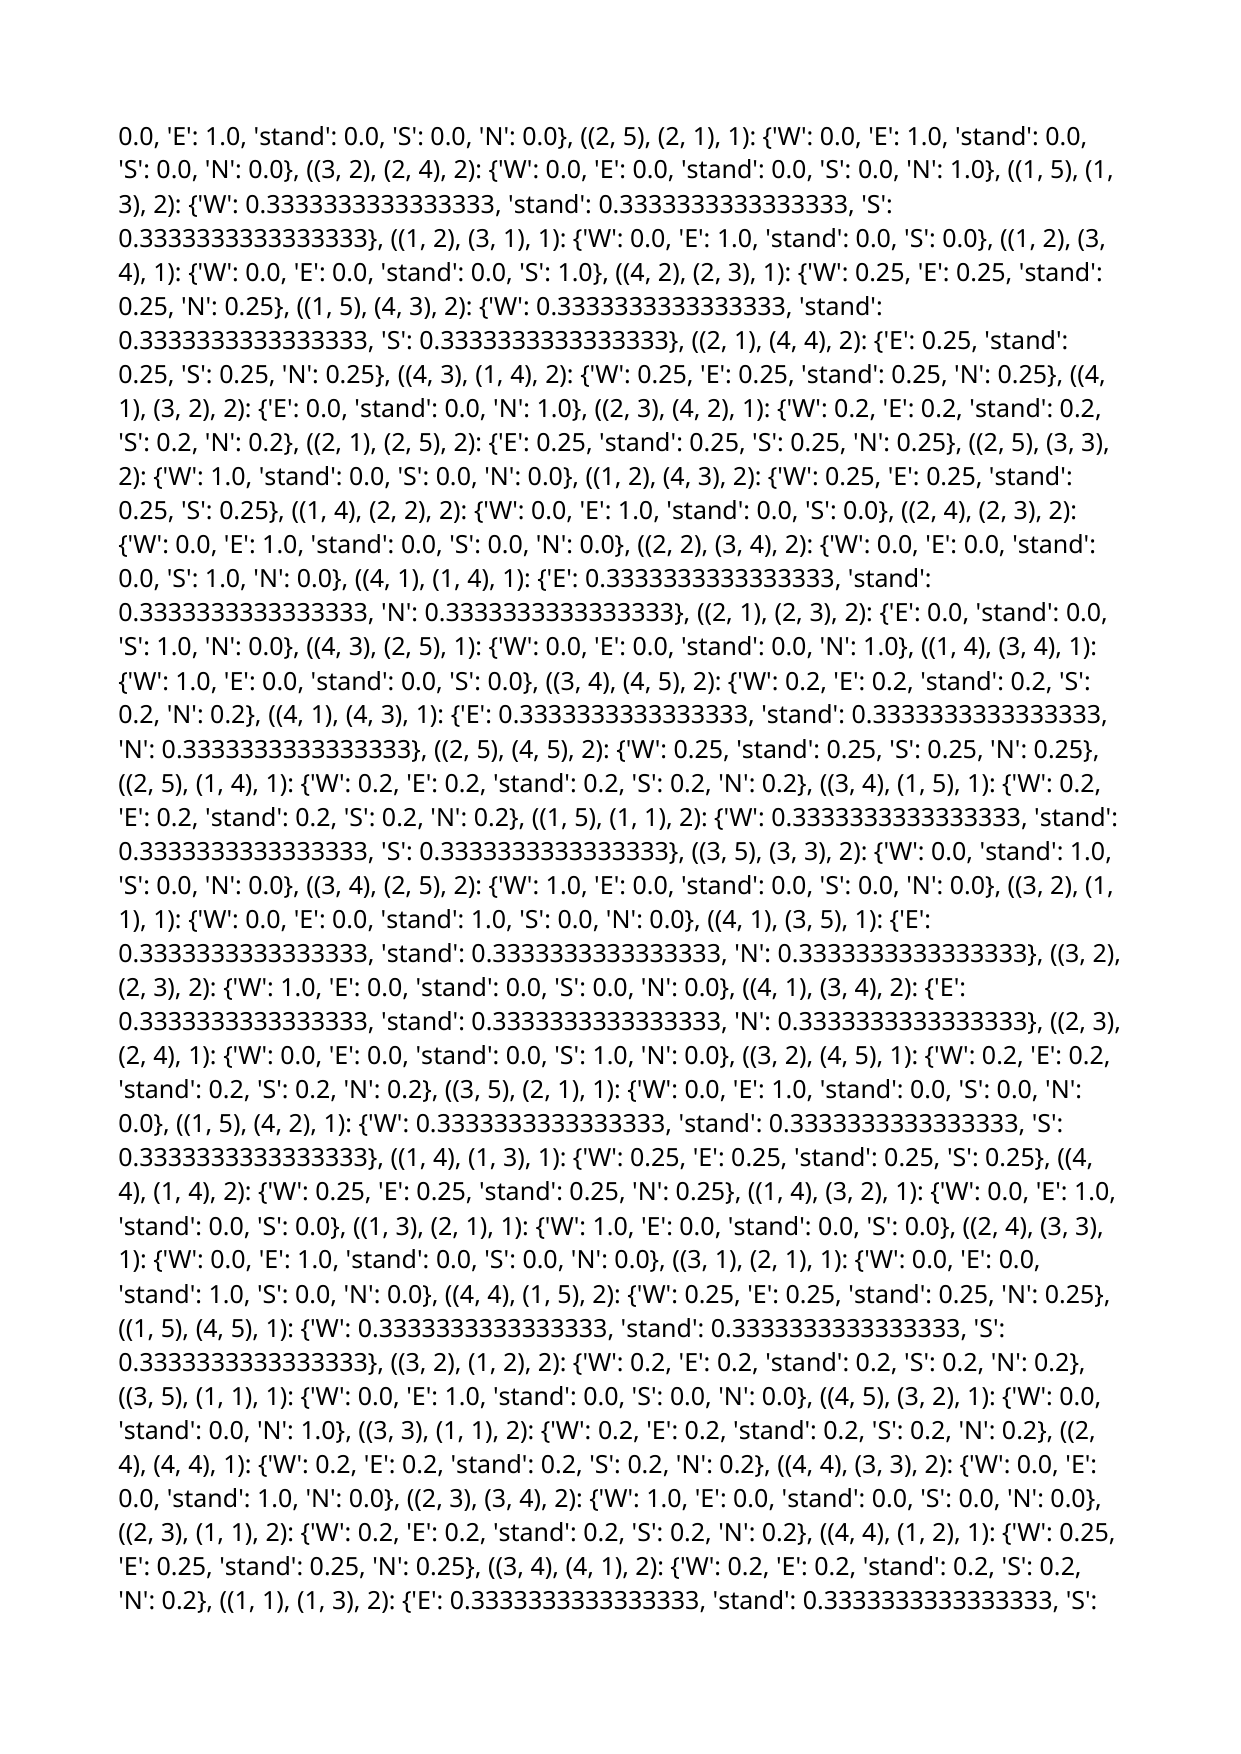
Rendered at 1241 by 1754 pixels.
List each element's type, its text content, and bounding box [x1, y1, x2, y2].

text 0.0, 'E': 1.0, 'stand': 0.0, 'S': 0.0, 'N': 0.0}, ((2, 5), (2, 1), 1): {'W': 0.0, 'E': 1.0, 'stand': 0.0, 'S': 0.0, 'N': 0.0}, ((3, 2), (2, 4), 2): {'W': 0.0, 'E': 0.0, 'stand': 0.0, 'S': 0.0, 'N': 1.0}, ((1, 5), (1, 3), 2): {'W': 0.3333333333333333, 'stand': 0.3333333333333333, 'S': 0.3333333333333333}, ((1, 2), (3, 1), 1): {'W': 0.0, 'E': 1.0, 'stand': 0.0, 'S': 0.0}, ((1, 2), (3, 4), 1): {'W': 0.0, 'E': 0.0, 'stand': 0.0, 'S': 1.0}, ((4, 2), (2, 3), 1): {'W': 0.25, 'E': 0.25, 'stand': 0.25, 'N': 0.25}, ((1, 5), (4, 3), 2): {'W': 0.3333333333333333, 'stand': 0.3333333333333333, 'S': 0.3333333333333333}, ((2, 1), (4, 4), 2): {'E': 0.25, 'stand': 0.25, 'S': 0.25, 'N': 0.25}, ((4, 3), (1, 4), 2): {'W': 0.25, 'E': 0.25, 'stand': 0.25, 'N': 0.25}, ((4, 1), (3, 2), 2): {'E': 0.0, 'stand': 0.0, 'N': 1.0}, ((2, 3), (4, 2), 1): {'W': 0.2, 'E': 0.2, 'stand': 0.2, 'S': 0.2, 'N': 0.2}, ((2, 1), (2, 5), 2): {'E': 0.25, 'stand': 0.25, 'S': 0.25, 'N': 0.25}, ((2, 5), (3, 3), 2): {'W': 1.0, 'stand': 0.0, 'S': 0.0, 'N': 0.0}, ((1, 2), (4, 3), 2): {'W': 0.25, 'E': 0.25, 'stand': 0.25, 'S': 0.25}, ((1, 4), (2, 2), 2): {'W': 0.0, 'E': 1.0, 'stand': 0.0, 'S': 0.0}, ((2, 4), (2, 3), 2): {'W': 0.0, 'E': 1.0, 'stand': 0.0, 'S': 0.0, 'N': 0.0}, ((2, 2), (3, 4), 2): {'W': 0.0, 'E': 0.0, 'stand': 0.0, 'S': 1.0, 'N': 0.0}, ((4, 1), (1, 4), 1): {'E': 0.3333333333333333, 'stand': 0.3333333333333333, 'N': 0.3333333333333333}, ((2, 1), (2, 3), 2): {'E': 0.0, 'stand': 0.0, 'S': 1.0, 'N': 0.0}, ((4, 3), (2, 5), 1): {'W': 0.0, 'E': 0.0, 'stand': 0.0, 'N': 1.0}, ((1, 4), (3, 4), 1): {'W': 1.0, 'E': 0.0, 'stand': 0.0, 'S': 0.0}, ((3, 4), (4, 5), 2): {'W': 0.2, 'E': 0.2, 'stand': 0.2, 'S': 0.2, 'N': 0.2}, ((4, 1), (4, 3), 1): {'E': 0.3333333333333333, 'stand': 0.3333333333333333, 'N': 0.3333333333333333}, ((2, 5), (4, 5), 2): {'W': 0.25, 'stand': 0.25, 'S': 0.25, 'N': 0.25}, ((2, 5), (1, 4), 1): {'W': 0.2, 'E': 0.2, 'stand': 0.2, 'S': 0.2, 'N': 0.2}, ((3, 4), (1, 5), 1): {'W': 0.2, 'E': 0.2, 'stand': 0.2, 'S': 0.2, 'N': 0.2}, ((1, 5), (1, 1), 2): {'W': 0.3333333333333333, 'stand': 0.3333333333333333, 'S': 0.3333333333333333}, ((3, 5), (3, 3), 2): {'W': 0.0, 'stand': 1.0, 'S': 0.0, 'N': 0.0}, ((3, 4), (2, 5), 2): {'W': 1.0, 'E': 0.0, 'stand': 0.0, 'S': 0.0, 'N': 0.0}, ((3, 2), (1, 1), 1): {'W': 0.0, 'E': 0.0, 'stand': 1.0, 'S': 0.0, 'N': 0.0}, ((4, 1), (3, 5), 1): {'E': 0.3333333333333333, 'stand': 0.3333333333333333, 'N': 0.3333333333333333}, ((3, 2), (2, 3), 2): {'W': 1.0, 'E': 0.0, 'stand': 0.0, 'S': 0.0, 'N': 0.0}, ((4, 1), (3, 4), 2): {'E': 0.3333333333333333, 'stand': 0.3333333333333333, 'N': 0.3333333333333333}, ((2, 3), (2, 4), 1): {'W': 0.0, 'E': 0.0, 'stand': 0.0, 'S': 1.0, 'N': 0.0}, ((3, 2), (4, 5), 1): {'W': 0.2, 'E': 0.2, 'stand': 0.2, 'S': 0.2, 'N': 0.2}, ((3, 5), (2, 1), 1): {'W': 0.0, 'E': 1.0, 'stand': 0.0, 'S': 0.0, 'N': 0.0}, ((1, 5), (4, 2), 1): {'W': 0.3333333333333333, 'stand': 0.3333333333333333, 'S': 0.3333333333333333}, ((1, 4), (1, 3), 1): {'W': 0.25, 'E': 0.25, 'stand': 0.25, 'S': 0.25}, ((4, 4), (1, 4), 2): {'W': 0.25, 'E': 0.25, 'stand': 0.25, 'N': 0.25}, ((1, 4), (3, 2), 1): {'W': 0.0, 'E': 1.0, 'stand': 0.0, 'S': 0.0}, ((1, 3), (2, 1), 1): {'W': 1.0, 'E': 0.0, 'stand': 0.0, 'S': 0.0}, ((2, 4), (3, 3), 1): {'W': 0.0, 'E': 1.0, 'stand': 0.0, 'S': 0.0, 'N': 0.0}, ((3, 1), (2, 1), 1): {'W': 0.0, 'E': 0.0, 'stand': 1.0, 'S': 0.0, 'N': 0.0}, ((4, 4), (1, 5), 2): {'W': 0.25, 'E': 0.25, 'stand': 0.25, 'N': 0.25}, ((1, 5), (4, 5), 1): {'W': 0.3333333333333333, 'stand': 0.3333333333333333, 'S': 0.3333333333333333}, ((3, 2), (1, 2), 2): {'W': 0.2, 'E': 0.2, 'stand': 0.2, 'S': 0.2, 'N': 0.2}, ((3, 5), (1, 1), 1): {'W': 0.0, 'E': 1.0, 'stand': 0.0, 'S': 0.0, 'N': 0.0}, ((4, 5), (3, 2), 1): {'W': 0.0, 'stand': 0.0, 'N': 1.0}, ((3, 3), (1, 1), 2): {'W': 0.2, 'E': 0.2, 'stand': 0.2, 'S': 0.2, 'N': 0.2}, ((2, 4), (4, 4), 1): {'W': 0.2, 'E': 0.2, 'stand': 0.2, 'S': 0.2, 'N': 0.2}, ((4, 4), (3, 3), 2): {'W': 0.0, 'E': 0.0, 'stand': 1.0, 'N': 0.0}, ((2, 3), (3, 4), 2): {'W': 1.0, 'E': 0.0, 'stand': 0.0, 'S': 0.0, 'N': 0.0}, ((2, 3), (1, 1), 2): {'W': 0.2, 'E': 0.2, 'stand': 0.2, 'S': 0.2, 'N': 0.2}, ((4, 4), (1, 2), 1): {'W': 0.25, 'E': 0.25, 'stand': 0.25, 'N': 0.25}, ((3, 4), (4, 1), 2): {'W': 0.2, 'E': 0.2, 'stand': 0.2, 'S': 0.2, 'N': 0.2}, ((1, 1), (1, 3), 2): {'E': 0.3333333333333333, 'stand': 0.3333333333333333, 'S': [118, 118, 1122, 1617]
